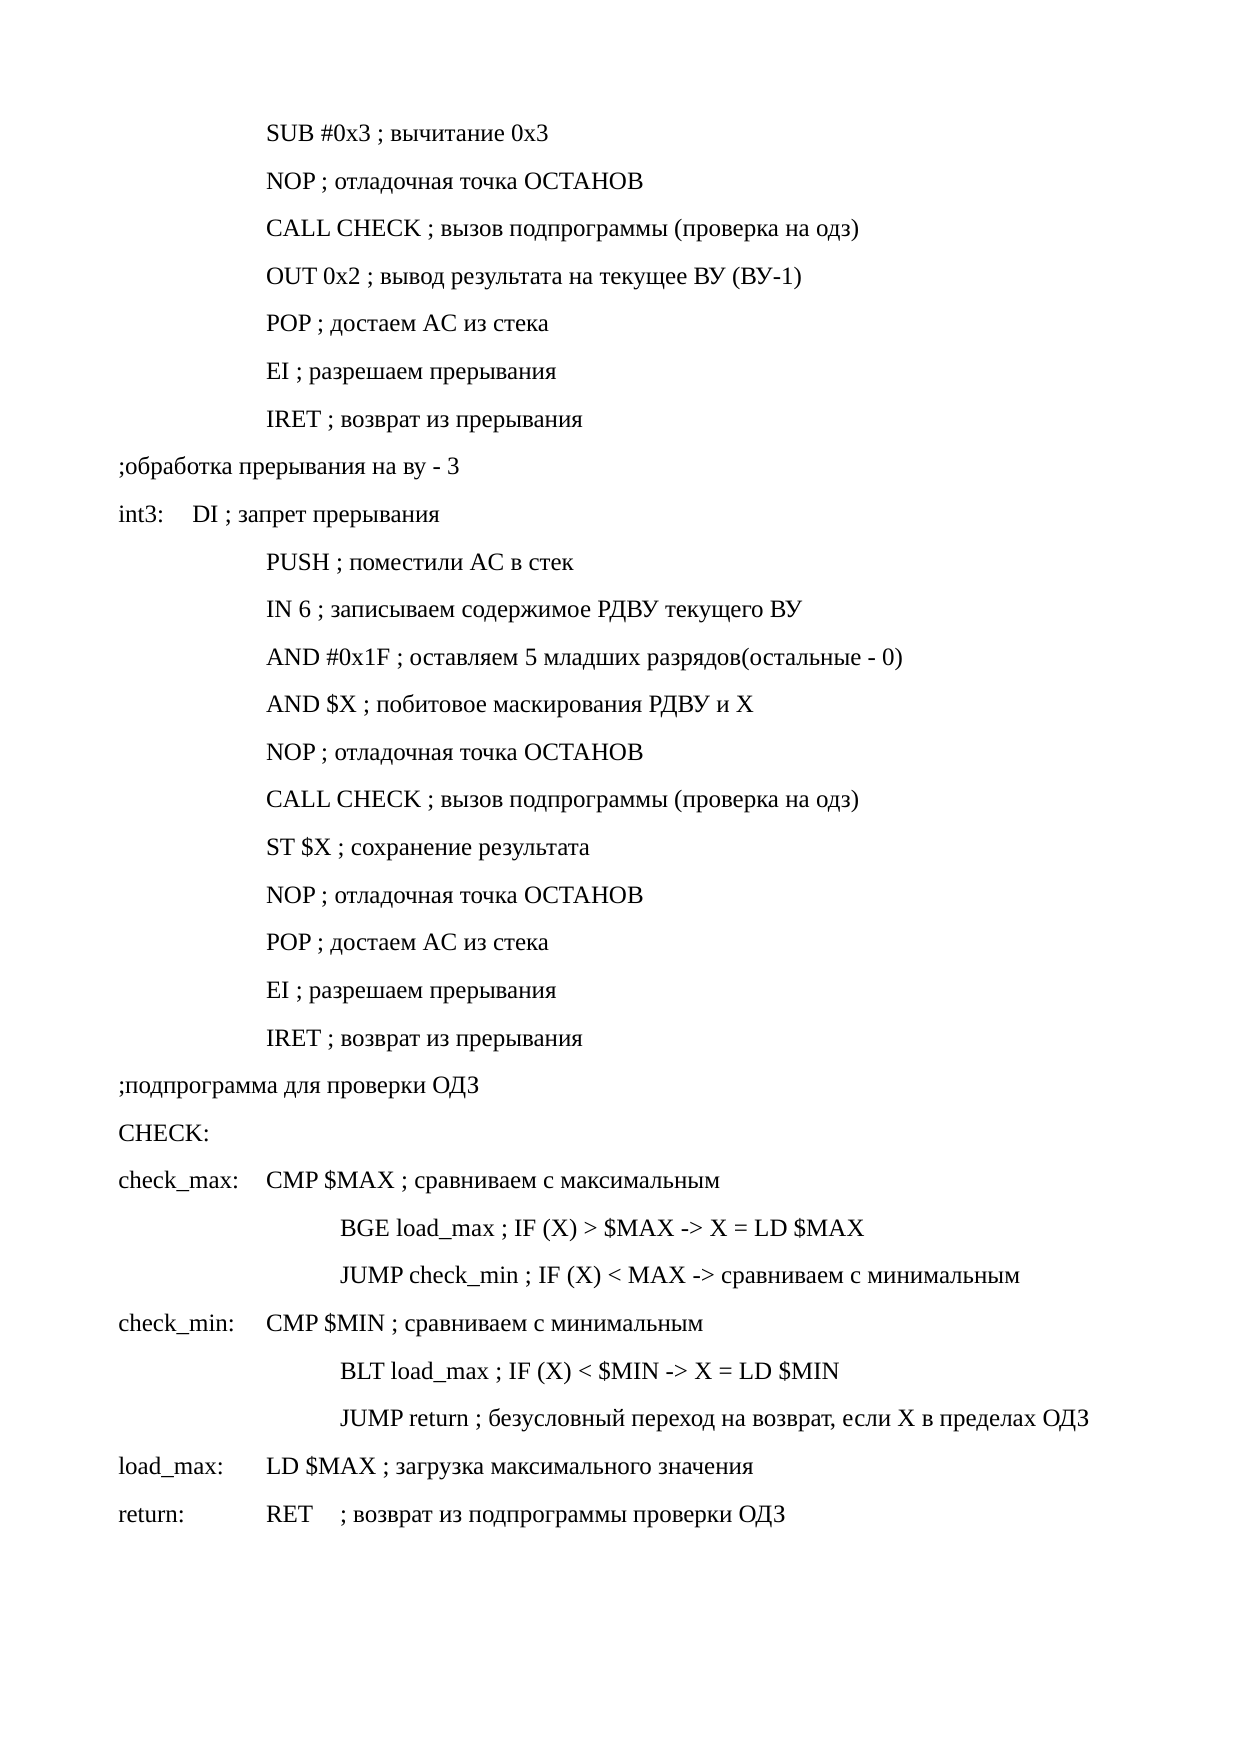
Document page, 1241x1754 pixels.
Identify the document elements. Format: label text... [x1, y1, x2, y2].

text BLT load_max ; IF (X) < $MIN -> X = LD $MIN [118, 1356, 1122, 1384]
text ;обработка прерывания на ву - 3 [118, 451, 1122, 480]
text IRET ; возврат из прерывания [118, 1023, 1122, 1051]
text OUT 0x2 ; вывод результата на текущее ВУ (ВУ-1) [118, 261, 1122, 290]
text check_min: CMP $MIN ; сравниваем с минимальным [118, 1308, 1122, 1337]
text AND $X ; побитовое маскирования РДВУ и X [118, 689, 1122, 718]
text EI ; разрешаем прерывания [118, 975, 1122, 1004]
text CHECK: [118, 1118, 1122, 1147]
text POP ; достаем AC из стека [118, 927, 1122, 956]
text JUMP check_min ; IF (X) < MAX -> сравниваем с минимальным [118, 1261, 1122, 1289]
text JUMP return ; безусловный переход на возврат, если X в пределах ОДЗ [118, 1403, 1122, 1432]
text ST $X ; сохранение результата [118, 832, 1122, 861]
text CALL CHECK ; вызов подпрограммы (проверка на одз) [118, 784, 1122, 813]
text PUSH ; поместили AC в стек [118, 547, 1122, 575]
text POP ; достаем AC из стека [118, 308, 1122, 337]
text AND #0x1F ; оставляем 5 младших разрядов(остальные - 0) [118, 642, 1122, 671]
text NOP ; отладочная точка ОСТАНОВ [118, 737, 1122, 766]
text EI ; разрешаем прерывания [118, 356, 1122, 385]
text IRET ; возврат из прерывания [118, 404, 1122, 432]
text BGE load_max ; IF (X) > $MAX -> X = LD $MAX [118, 1213, 1122, 1242]
text ;подпрограмма для проверки ОДЗ [118, 1070, 1122, 1099]
text NOP ; отладочная точка ОСТАНОВ [118, 880, 1122, 908]
text int3: DI ; запрет прерывания [118, 499, 1122, 528]
text SUB #0x3 ; вычитание 0x3 [118, 118, 1122, 147]
text IN 6 ; записываем содержимое РДВУ текущего ВУ [118, 594, 1122, 623]
text load_max: LD $MAX ; загрузка максимального значения [118, 1451, 1122, 1480]
text return: RET ; возврат из подпрограммы проверки ОДЗ [118, 1499, 1122, 1527]
text CALL CHECK ; вызов подпрограммы (проверка на одз) [118, 213, 1122, 242]
text check_max: CMP $MAX ; сравниваем с максимальным [118, 1165, 1122, 1194]
text NOP ; отладочная точка ОСТАНОВ [118, 166, 1122, 194]
